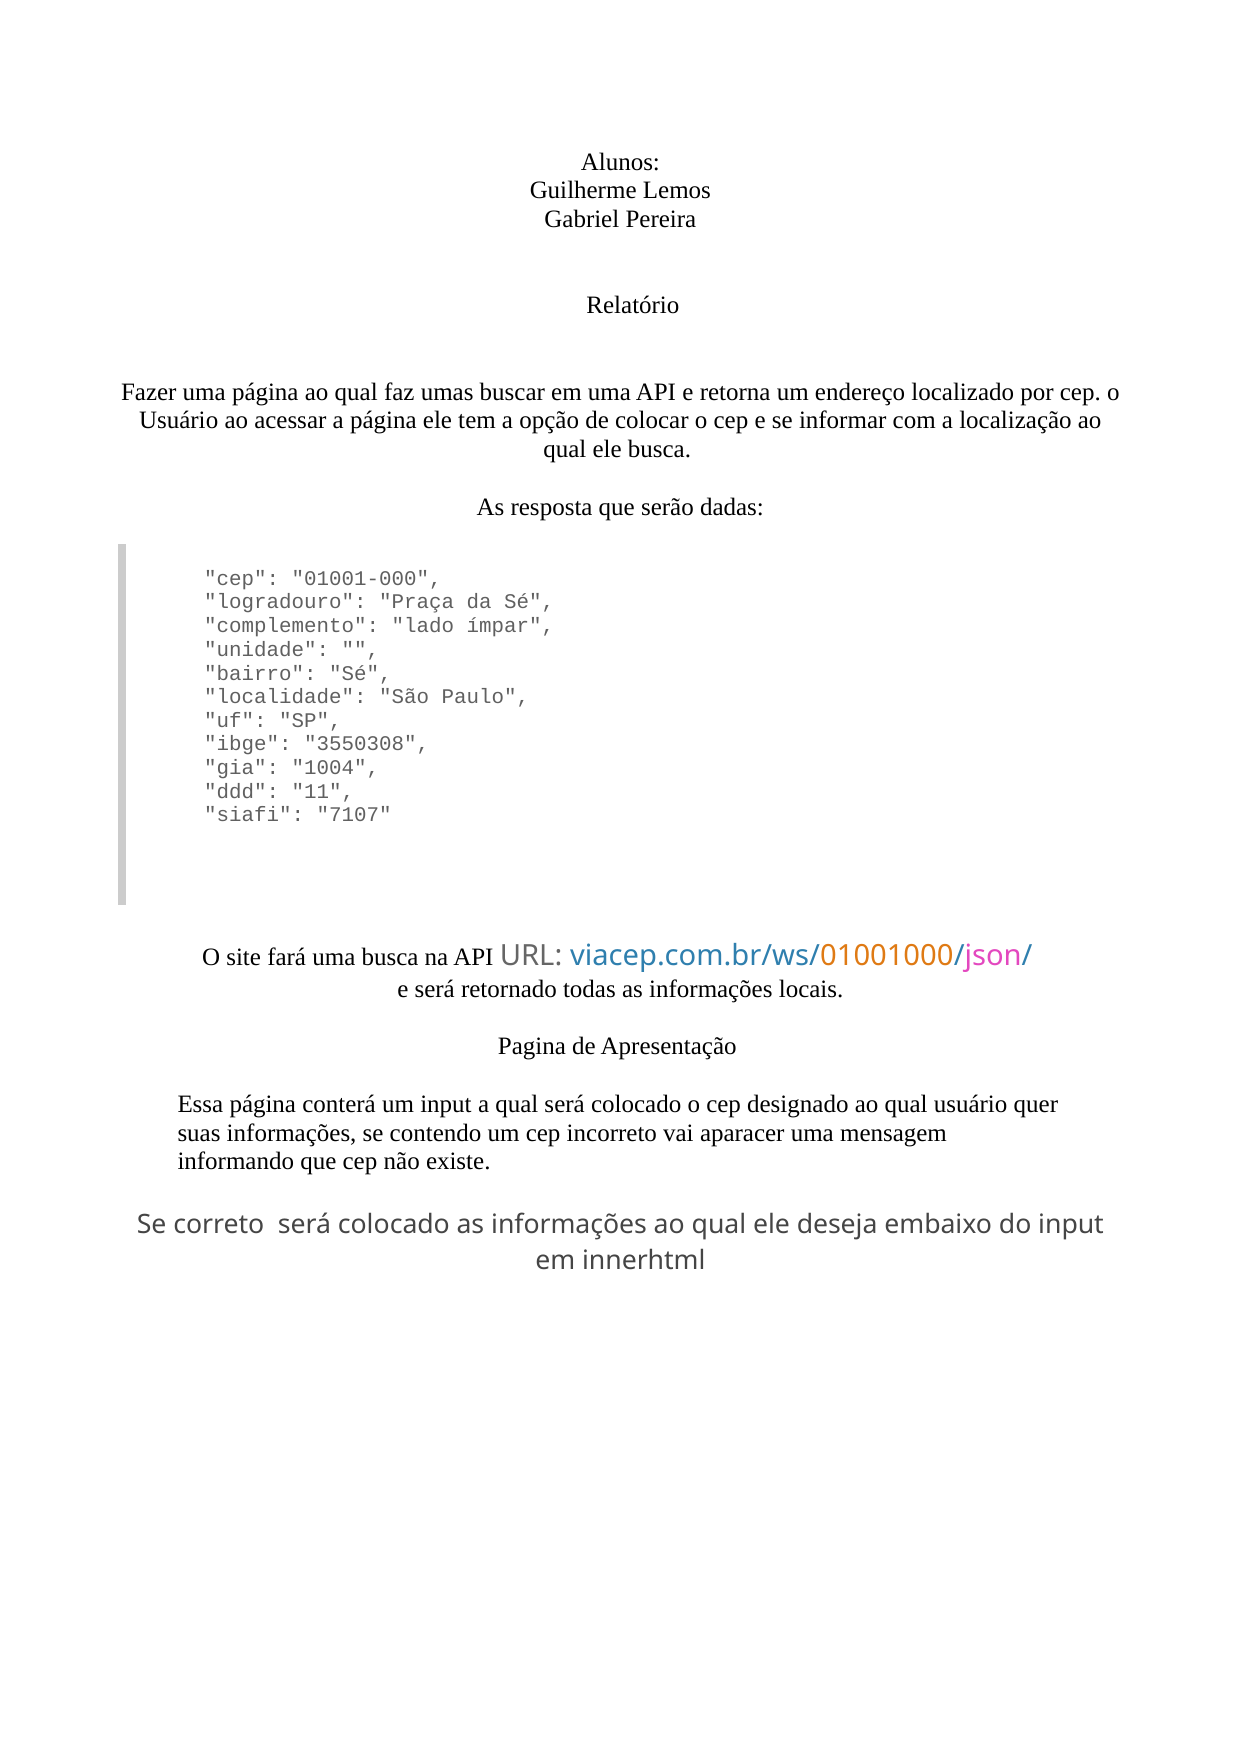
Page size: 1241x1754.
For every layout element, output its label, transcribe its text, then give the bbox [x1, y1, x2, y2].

text As resposta que serão dadas: [118, 492, 1122, 521]
text Fazer uma página ao qual faz umas buscar em uma API e retorna um endereço localizado por cep. o Usuário ao acessar a página ele tem a opção de colocar o cep e se informar com a localização ao qual ele busca. [118, 377, 1122, 463]
text Alunos: [118, 147, 1122, 176]
text "cep": "01001-000", [126, 568, 1122, 592]
text e será retornado todas as informações locais. [118, 974, 1122, 1003]
text "complemento": "lado ímpar", [126, 615, 1122, 639]
text "ddd": "11", [126, 781, 1122, 804]
text Se correto será colocado as informações ao qual ele deseja embaixo do input em innerhtml [118, 1205, 1122, 1277]
text "localidade": "São Paulo", [126, 686, 1122, 710]
text "siafi": "7107" [126, 804, 1122, 828]
text "gia": "1004", [126, 757, 1122, 781]
text "uf": "SP", [126, 710, 1122, 733]
text Relatório [118, 291, 1122, 319]
text O site fará uma busca na API URL: viacep.com.br/ws/01001000/json/ [118, 934, 1122, 974]
text Gabriel Pereira [118, 204, 1122, 233]
text "unidade": "", [126, 639, 1122, 662]
text "ibge": "3550308", [126, 733, 1122, 757]
text "bairro": "Sé", [126, 662, 1122, 686]
text "logradouro": "Praça da Sé", [126, 592, 1122, 615]
text Guilherme Lemos [118, 176, 1122, 204]
text Essa página conterá um input a qual será colocado o cep designado ao qual usuário quer suas informações, se contendo um cep incorreto vai aparacer uma mensagem informando que cep não existe. [177, 1089, 1063, 1175]
text Pagina de Apresentação [118, 1031, 1122, 1060]
